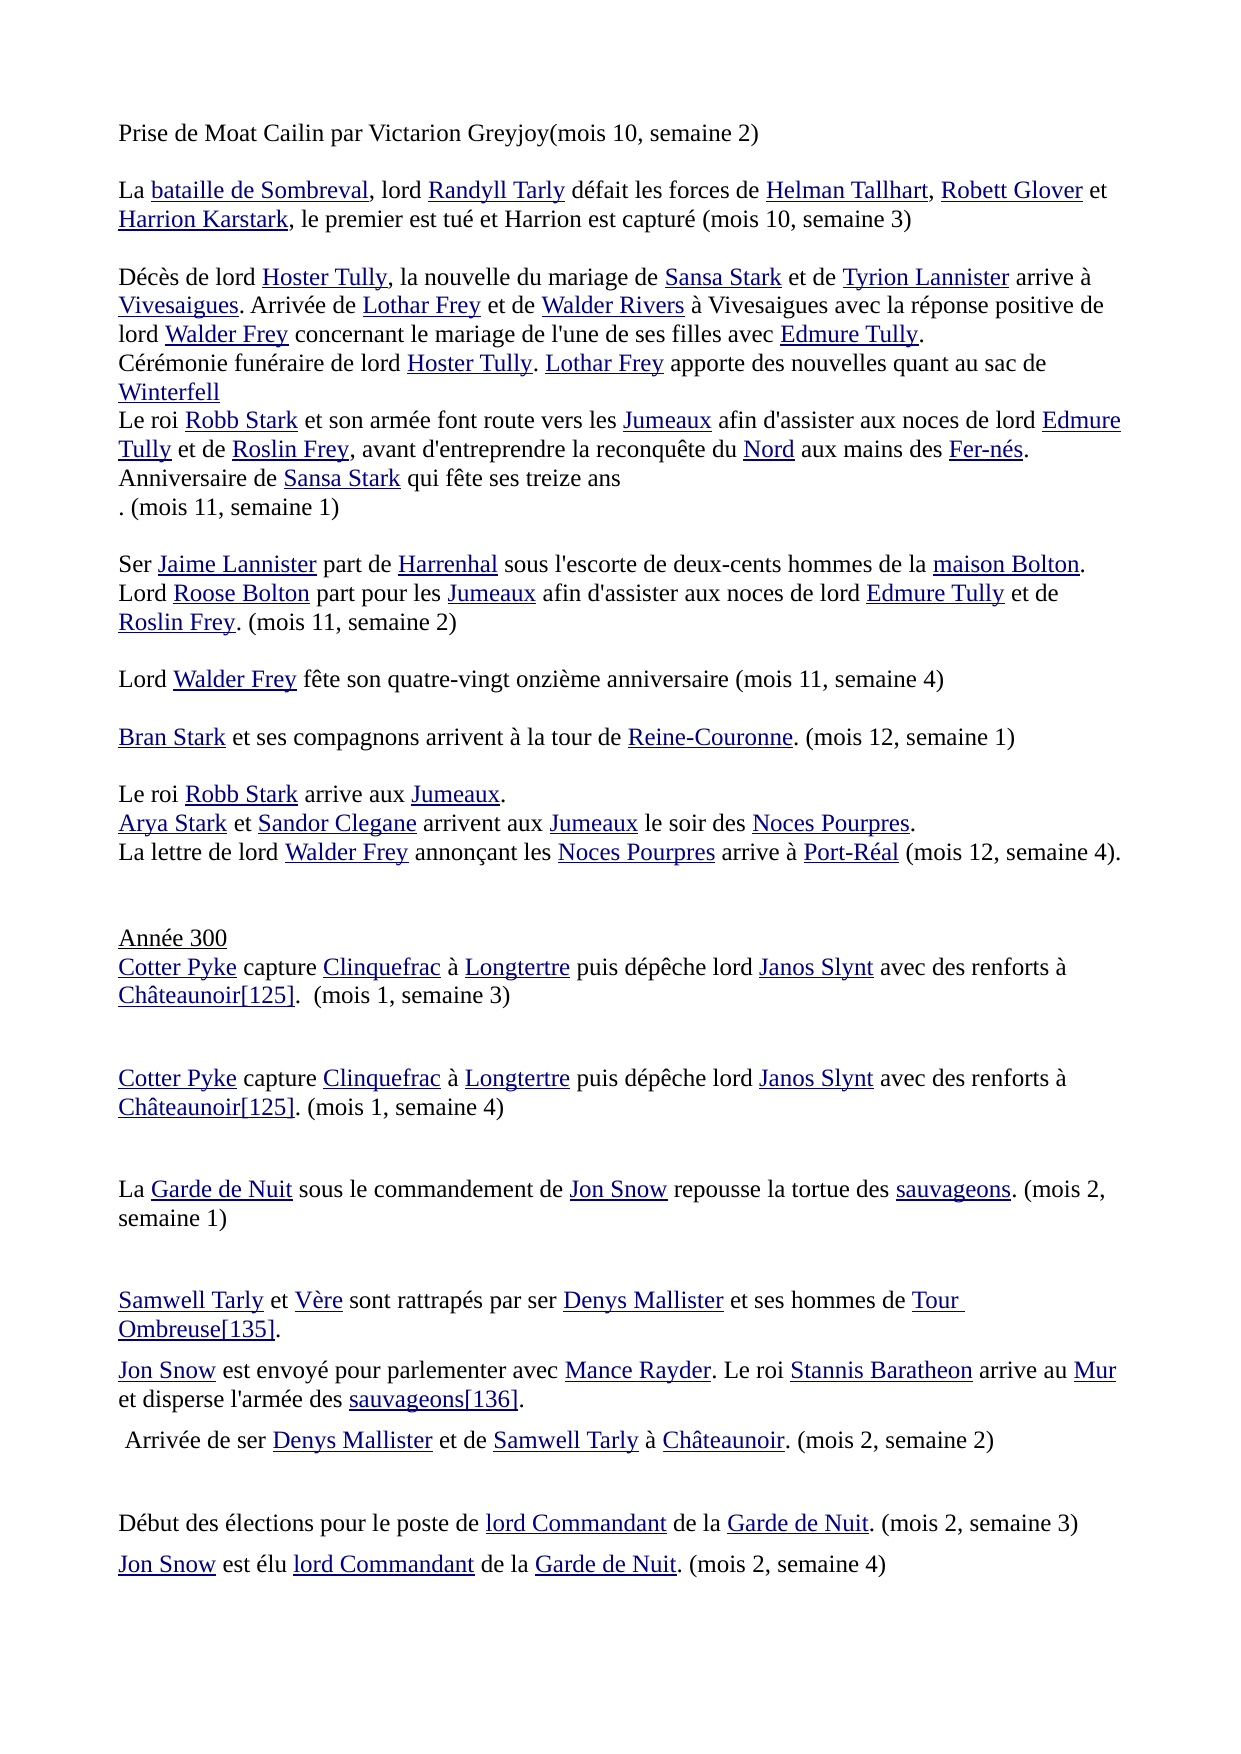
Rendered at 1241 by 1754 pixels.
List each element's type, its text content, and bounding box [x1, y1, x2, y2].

text La bataille de Sombreval, lord Randyll Tarly défait les forces de Helman Tallhart, Robett Glover et Harrion Karstark, le premier est tué et Harrion est capturé (mois 10, semaine 3) [118, 176, 1122, 233]
text Cotter Pyke capture Clinquefrac à Longtertre puis dépêche lord Janos Slynt avec des renforts à Châteaunoir[125]. (mois 1, semaine 4) [118, 1063, 1122, 1121]
text Cotter Pyke capture Clinquefrac à Longtertre puis dépêche lord Janos Slynt avec des renforts à Châteaunoir[125]. (mois 1, semaine 3) [118, 952, 1122, 1009]
text Jon Snow est élu lord Commandant de la Garde de Nuit. (mois 2, semaine 4) [118, 1549, 1122, 1578]
text Décès de lord Hoster Tully, la nouvelle du mariage de Sansa Stark et de Tyrion Lannister arrive à Vivesaigues. Arrivée de Lothar Frey et de Walder Rivers à Vivesaigues avec la réponse positive de lord Walder Frey concernant le mariage de l'une de ses filles avec Edmure Tully. [118, 262, 1122, 348]
text Lord Walder Frey fête son quatre-vingt onzième anniversaire (mois 11, semaine 4) [118, 664, 1122, 693]
text Jon Snow est envoyé pour parlementer avec Mance Rayder. Le roi Stannis Baratheon arrive au Mur et disperse l'armée des sauvageons[136]. [118, 1356, 1122, 1413]
text . (mois 11, semaine 1) [118, 492, 1122, 521]
text Prise de Moat Cailin par Victarion Greyjoy(mois 10, semaine 2) [118, 118, 1122, 147]
text Ser Jaime Lannister part de Harrenhal sous l'escorte de deux-cents hommes de la maison Bolton. Lord Roose Bolton part pour les Jumeaux afin d'assister aux noces de lord Edmure Tully et de Roslin Frey. (mois 11, semaine 2) [118, 549, 1122, 636]
text Année 300 [118, 923, 1122, 952]
text Le roi Robb Stark et son armée font route vers les Jumeaux afin d'assister aux noces de lord Edmure Tully et de Roslin Frey, avant d'entreprendre la reconquête du Nord aux mains des Fer-nés. [118, 406, 1122, 463]
text Cérémonie funéraire de lord Hoster Tully. Lothar Frey apporte des nouvelles quant au sac de Winterfell [118, 348, 1122, 406]
text Bran Stark et ses compagnons arrivent à la tour de Reine-Couronne. (mois 12, semaine 1) [118, 722, 1122, 751]
text Samwell Tarly et Vère sont rattrapés par ser Denys Mallister et ses hommes de Tour Ombreuse[135]. [118, 1286, 1122, 1343]
text Début des élections pour le poste de lord Commandant de la Garde de Nuit. (mois 2, semaine 3) [118, 1508, 1122, 1537]
text Anniversaire de Sansa Stark qui fête ses treize ans [118, 463, 1122, 492]
text Arrivée de ser Denys Mallister et de Samwell Tarly à Châteaunoir. (mois 2, semaine 2) [118, 1426, 1122, 1454]
text Arya Stark et Sandor Clegane arrivent aux Jumeaux le soir des Noces Pourpres. [118, 808, 1122, 837]
text La Garde de Nuit sous le commandement de Jon Snow repousse la tortue des sauvageons. (mois 2, semaine 1) [118, 1174, 1122, 1232]
text La lettre de lord Walder Frey annonçant les Noces Pourpres arrive à Port-Réal (mois 12, semaine 4). [118, 837, 1122, 866]
text Le roi Robb Stark arrive aux Jumeaux. [118, 779, 1122, 808]
